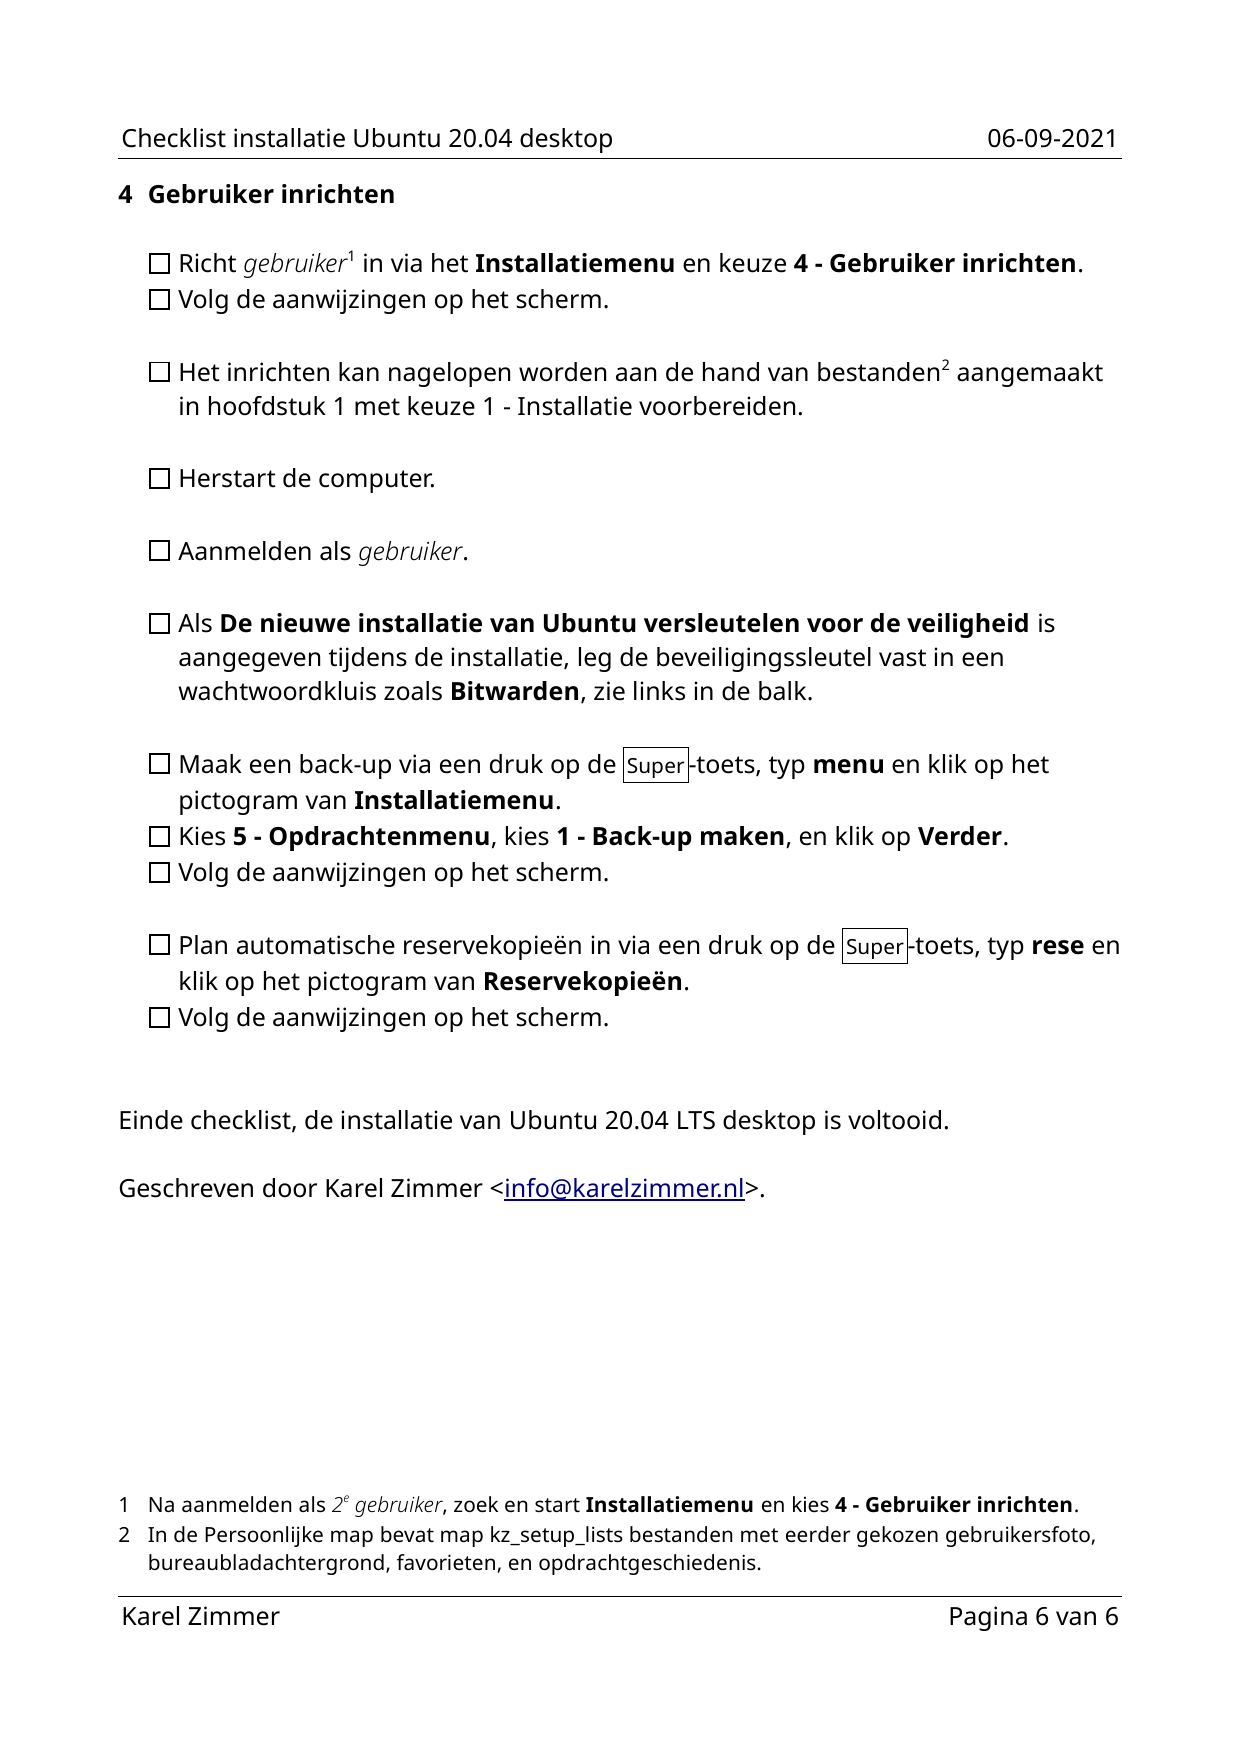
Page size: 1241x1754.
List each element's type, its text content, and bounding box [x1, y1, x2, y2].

table_cell [141, 569, 177, 605]
table_cell [141, 354, 177, 424]
table_cell Aanmelden als gebruiker. [177, 533, 1122, 569]
table_cell [141, 746, 177, 818]
table_cell Volg de aanwijzingen op het scherm. [177, 854, 1122, 890]
table_cell [141, 281, 177, 317]
table_cell [141, 927, 177, 999]
table_cell [141, 533, 177, 569]
table_cell Als De nieuwe installatie van Ubuntu versleutelen voor de veiligheid is aangegeven tijdens de installatie, leg de beveiligingssleutel vast in een wachtwoordkluis zoals Bitwarden, zie links in de balk. [177, 605, 1122, 709]
table_cell [141, 460, 177, 496]
table_cell Volg de aanwijzingen op het scherm. [177, 281, 1122, 317]
list Gebruiker inrichten [118, 177, 1122, 211]
table_cell [177, 496, 1122, 533]
table_cell [177, 569, 1122, 605]
table_cell [177, 890, 1122, 927]
table_cell Kies 5 - Opdrachtenmenu, kies 1 - Back-up maken, en klik op Verder. [177, 818, 1122, 854]
table_cell [141, 496, 177, 533]
table_cell [141, 318, 177, 354]
table_cell [141, 709, 177, 746]
table_cell [141, 605, 177, 709]
table_cell [177, 709, 1122, 746]
table_cell [141, 854, 177, 890]
table_cell Maak een back-up via een druk op de Super-toets, typ menu en klik op het pictogram van Installatiemenu. [177, 746, 1122, 818]
table_cell Plan automatische reservekopieën in via een druk op de Super-toets, typ rese en klik op het pictogram van Reservekopieën. [177, 927, 1122, 999]
table_cell Het inrichten kan nagelopen worden aan de hand van bestanden aangemaakt in hoofdstuk 1 met keuze 1 - Installatie voorbereiden. [177, 354, 1122, 424]
table_cell Volg de aanwijzingen op het scherm. [177, 999, 1122, 1035]
table_cell [141, 818, 177, 854]
table_cell [141, 999, 177, 1035]
table_cell [177, 318, 1122, 354]
table_cell [141, 424, 177, 460]
table_cell [177, 424, 1122, 460]
table_header [141, 245, 177, 281]
table_header Richt gebruiker in via het Installatiemenu en keuze 4 - Gebruiker inrichten. [177, 245, 1122, 281]
text Geschreven door Karel Zimmer <info@karelzimmer.nl>. [118, 1171, 1122, 1205]
table_cell [141, 890, 177, 927]
table_cell Herstart de computer. [177, 460, 1122, 496]
text Einde checklist, de installatie van Ubuntu 20.04 LTS desktop is voltooid. [118, 1103, 1122, 1137]
